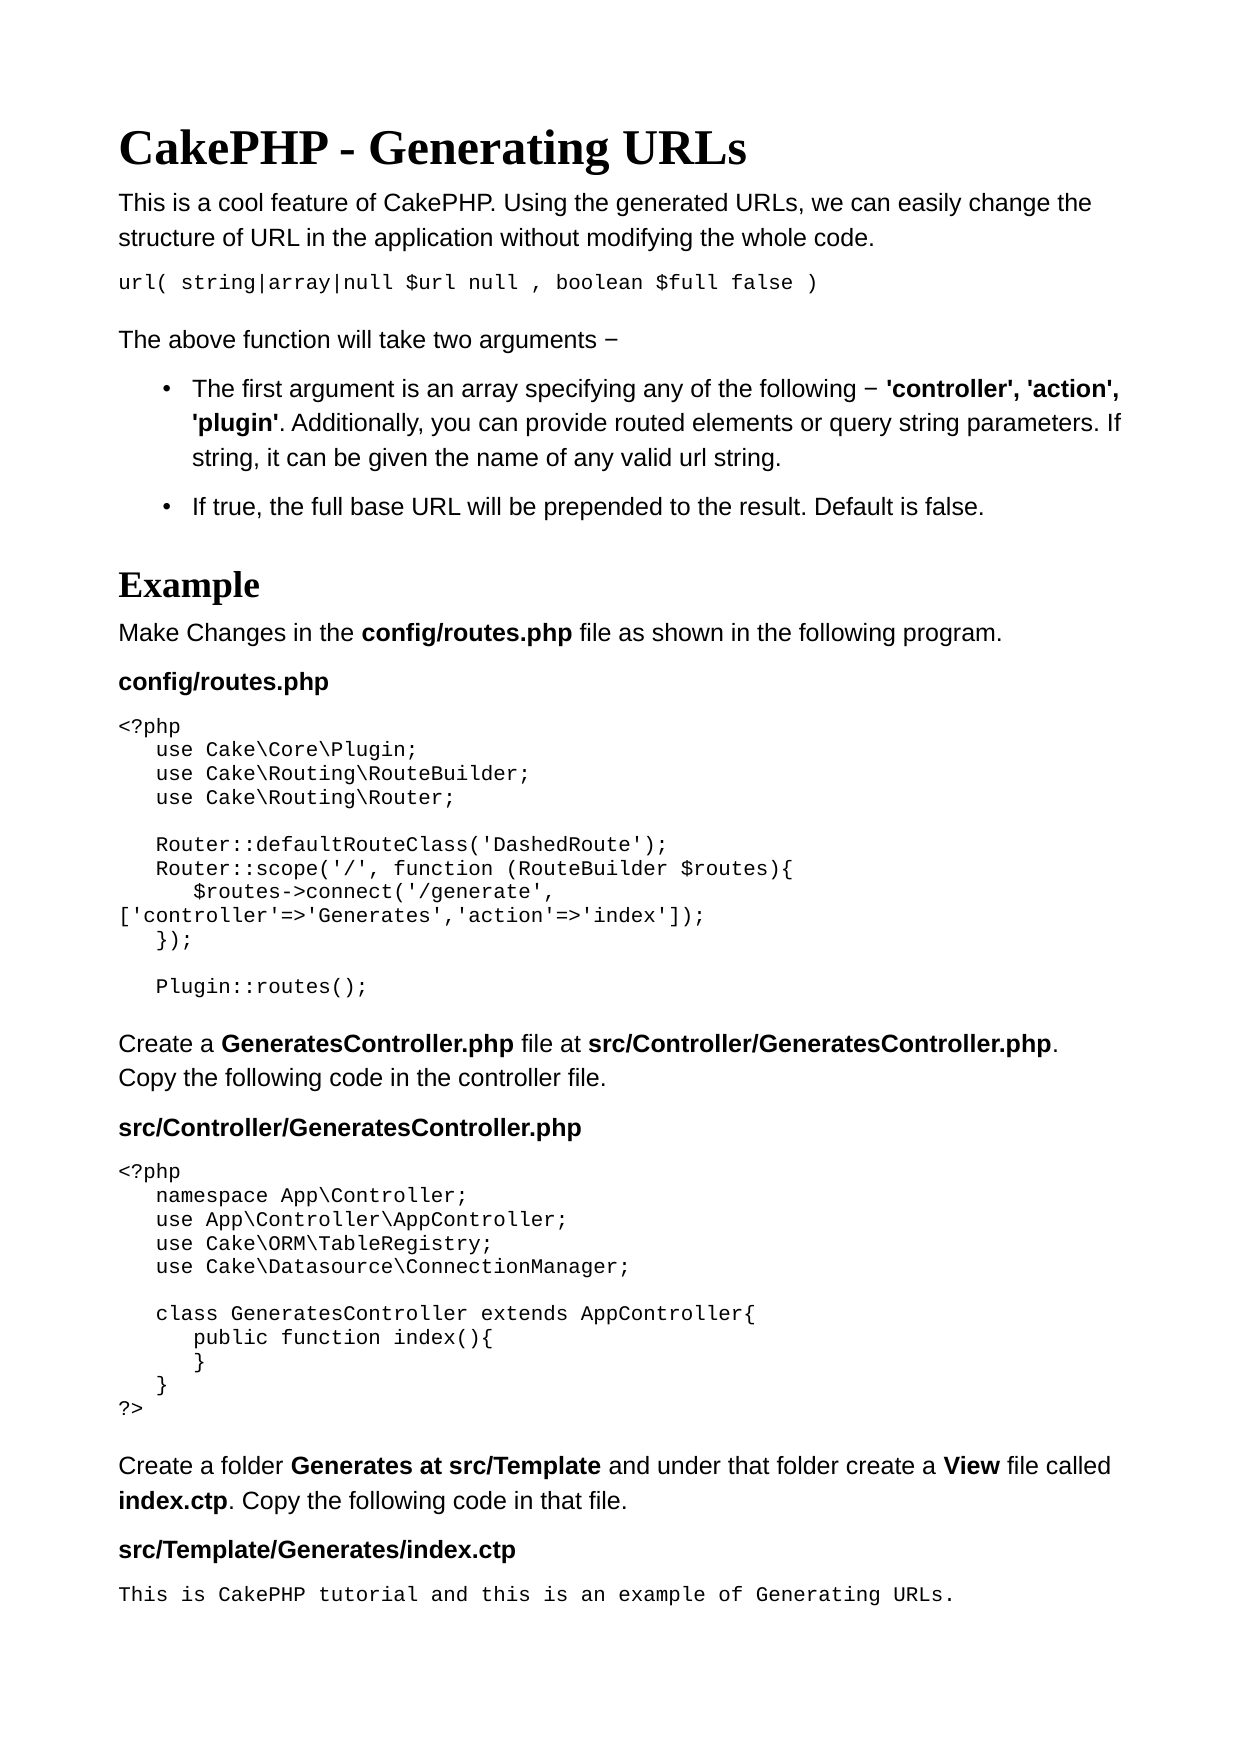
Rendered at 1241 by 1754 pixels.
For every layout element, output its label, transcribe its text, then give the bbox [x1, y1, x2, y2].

text This is a cool feature of CakePHP. Using the generated URLs, we can easily change the structure of URL in the application without modifying the whole code. [118, 188, 1122, 251]
subtitle CakePHP - Generating URLs [118, 118, 1122, 176]
text <?php [118, 716, 1122, 739]
list The first argument is an array specifying any of the following − 'controller', 'action', 'plugin'. Additionally, you can provide routed elements or query string parameters. If string, it can be given the name of any valid url string. [162, 374, 1122, 472]
text }); [118, 928, 1122, 952]
text } [118, 1374, 1122, 1398]
text ?> [118, 1398, 1122, 1422]
text use Cake\Routing\Router; [118, 787, 1122, 810]
text Router::scope('/', function (RouteBuilder $routes){ [118, 858, 1122, 881]
text Create a folder Generates at src/Template and under that folder create a View file called index.ctp. Copy the following code in that file. [118, 1451, 1122, 1514]
text use Cake\Routing\RouteBuilder; [118, 763, 1122, 787]
text src/Template/Generates/index.ctp [118, 1535, 1122, 1563]
list If true, the full base URL will be prepended to the result. Default is false. [162, 492, 1122, 521]
text src/Controller/GeneratesController.php [118, 1112, 1122, 1141]
text use Cake\Core\Plugin; [118, 739, 1122, 763]
text use Cake\Datasource\ConnectionManager; [118, 1256, 1122, 1280]
text url( string|array|null $url null , boolean $full false ) [118, 272, 1122, 295]
text use App\Controller\AppController; [118, 1209, 1122, 1232]
text $routes->connect('/generate',['controller'=>'Generates','action'=>'index']); [118, 881, 1122, 928]
subtitle Example [118, 562, 1122, 605]
text The above function will take two arguments − [118, 325, 1122, 353]
text Plugin::routes(); [118, 976, 1122, 999]
text public function index(){ [118, 1327, 1122, 1351]
text Make Changes in the config/routes.php file as shown in the following program. [118, 618, 1122, 646]
text <?php [118, 1162, 1122, 1185]
text } [118, 1351, 1122, 1374]
text use Cake\ORM\TableRegistry; [118, 1232, 1122, 1256]
text class GeneratesController extends AppController{ [118, 1303, 1122, 1327]
text Create a GeneratesController.php file at src/Controller/GeneratesController.php. Copy the following code in the controller file. [118, 1029, 1122, 1092]
text This is CakePHP tutorial and this is an example of Generating URLs. [118, 1584, 1122, 1607]
text config/routes.php [118, 667, 1122, 695]
text Router::defaultRouteClass('DashedRoute'); [118, 834, 1122, 858]
text namespace App\Controller; [118, 1185, 1122, 1209]
